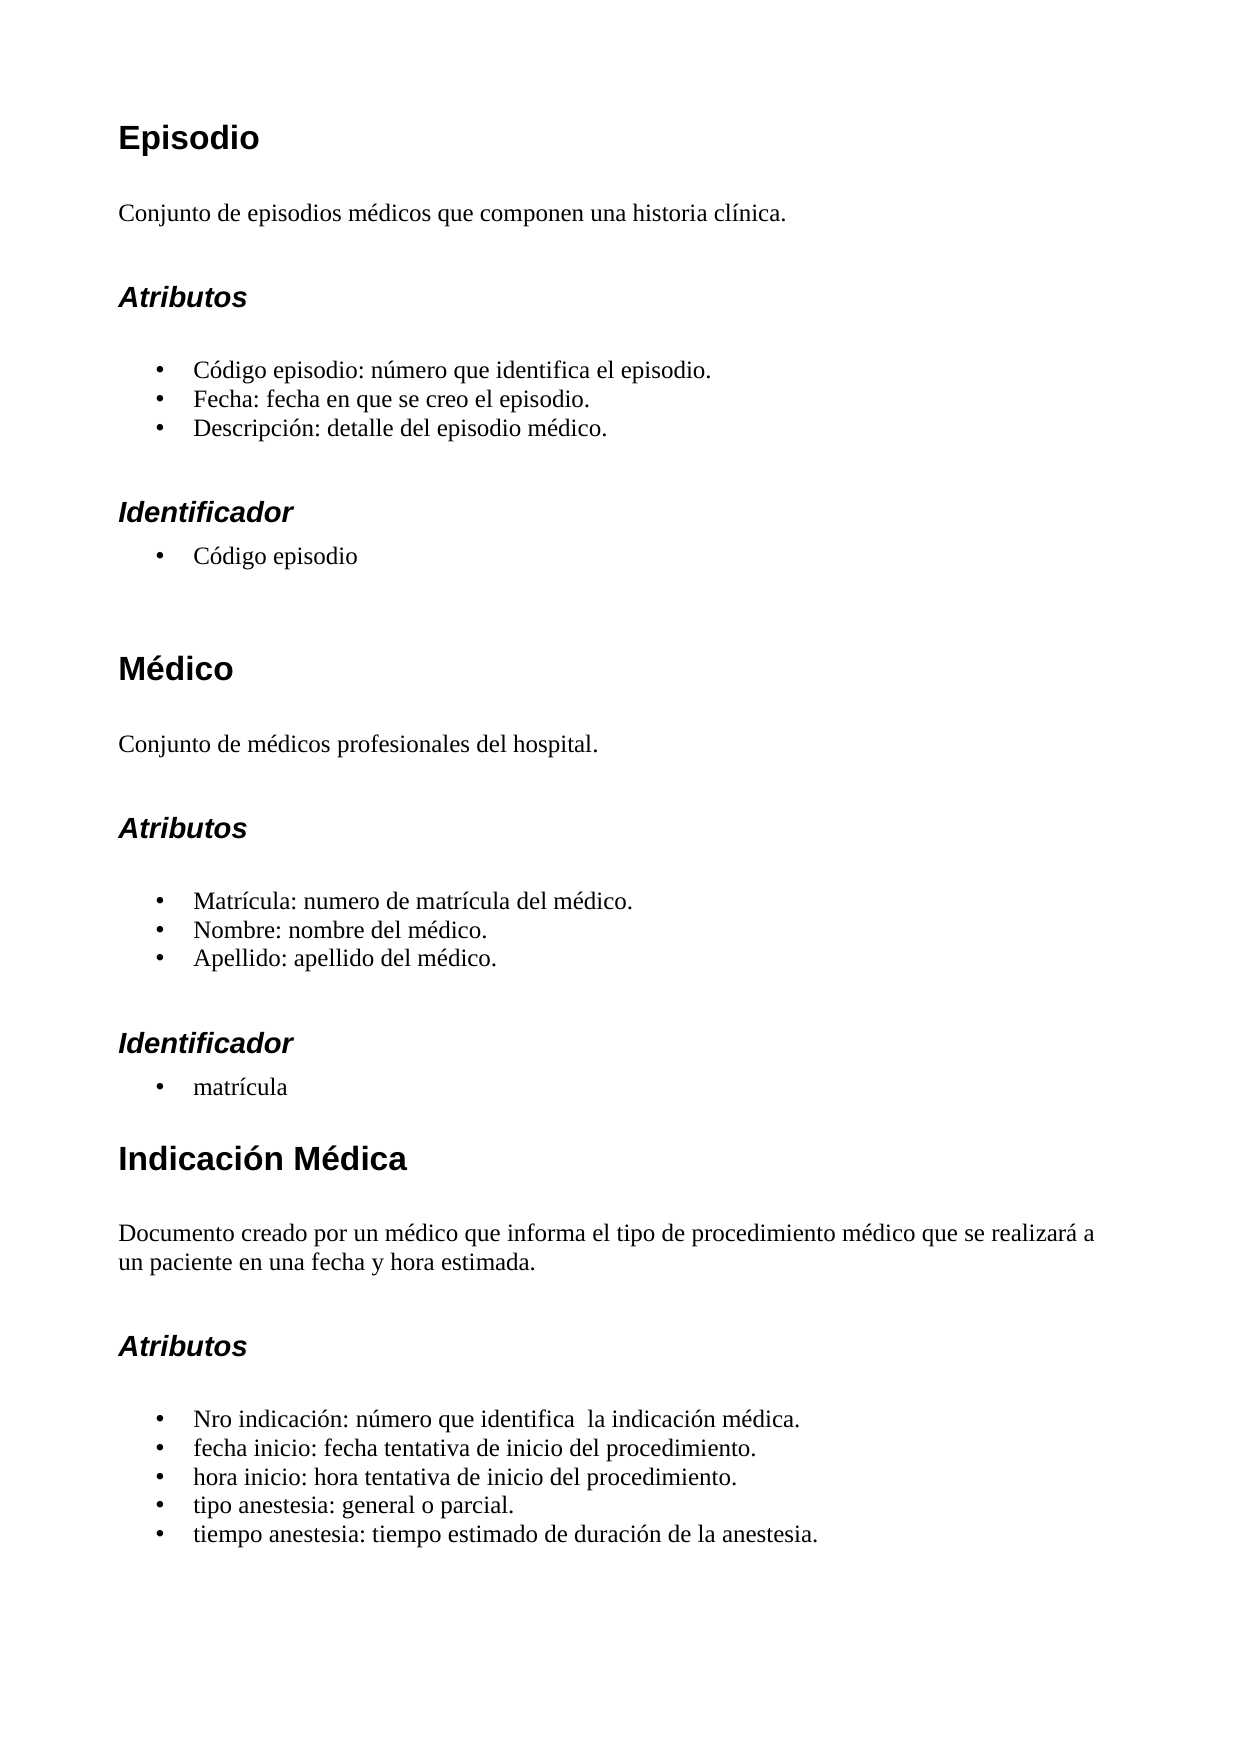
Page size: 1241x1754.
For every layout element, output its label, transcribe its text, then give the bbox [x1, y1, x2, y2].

list fecha inicio: fecha tentativa de inicio del procedimiento. [156, 1433, 1122, 1462]
list tiempo anestesia: tiempo estimado de duración de la anestesia. [156, 1519, 1122, 1548]
subtitle Atributos [118, 811, 1122, 845]
subtitle Médico [118, 649, 1122, 687]
list Nombre: nombre del médico. [156, 915, 1122, 943]
subtitle Atributos [118, 1329, 1122, 1363]
list Código episodio: número que identifica el episodio. [156, 355, 1122, 384]
text Conjunto de episodios médicos que componen una historia clínica. [118, 198, 1122, 227]
list Código episodio [156, 541, 1122, 570]
list hora inicio: hora tentativa de inicio del procedimiento. [156, 1462, 1122, 1491]
list matrícula [156, 1072, 1122, 1101]
subtitle Episodio [118, 118, 1122, 157]
list Descripción: detalle del episodio médico. [156, 413, 1122, 442]
subtitle Atributos [118, 281, 1122, 314]
list Matrícula: numero de matrícula del médico. [156, 886, 1122, 915]
list Nro indicación: número que identifica la indicación médica. [156, 1404, 1122, 1433]
subtitle Identificador [118, 1026, 1122, 1059]
subtitle Identificador [118, 495, 1122, 529]
text Documento creado por un médico que informa el tipo de procedimiento médico que se realizará a un paciente en una fecha y hora estimada. [118, 1218, 1122, 1276]
subtitle Indicación Médica [118, 1138, 1122, 1177]
text Conjunto de médicos profesionales del hospital. [118, 729, 1122, 757]
list Fecha: fecha en que se creo el episodio. [156, 384, 1122, 413]
list tipo anestesia: general o parcial. [156, 1491, 1122, 1519]
list Apellido: apellido del médico. [156, 943, 1122, 972]
